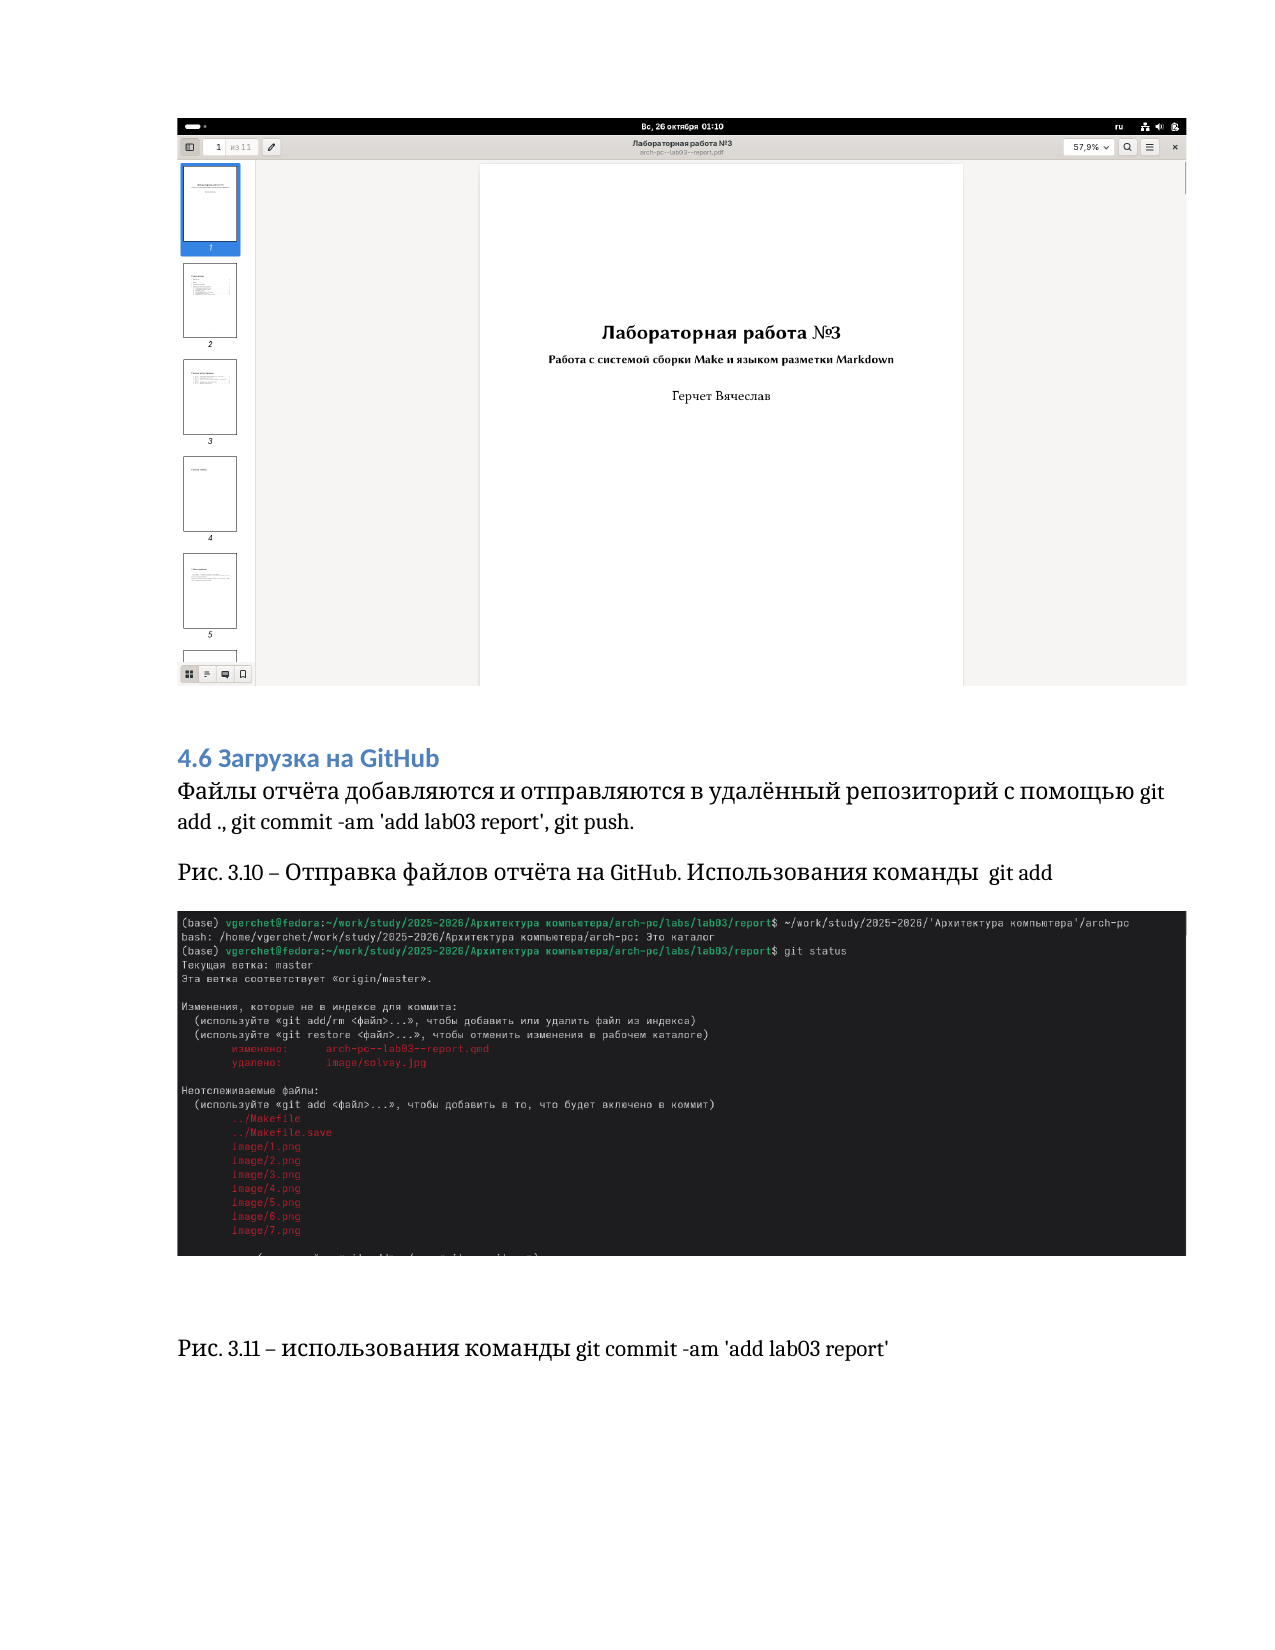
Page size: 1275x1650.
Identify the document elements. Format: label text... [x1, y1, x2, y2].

text Рис. 3.10 – Отправка файлов отчёта на GitHub. Использования команды git add [177, 860, 1186, 886]
picture [177, 118, 1187, 686]
subtitle 4.6 Загрузка на GitHub [177, 741, 1186, 774]
text Файлы отчёта добавляются и отправляются в удалённый репозиторий с помощью git add ., git commit -am 'add lab03 report', git push. [177, 779, 1186, 835]
picture [177, 911, 1187, 1256]
text Рис. 3.11 – использования команды git commit -am 'add lab03 report' [177, 1336, 1186, 1362]
